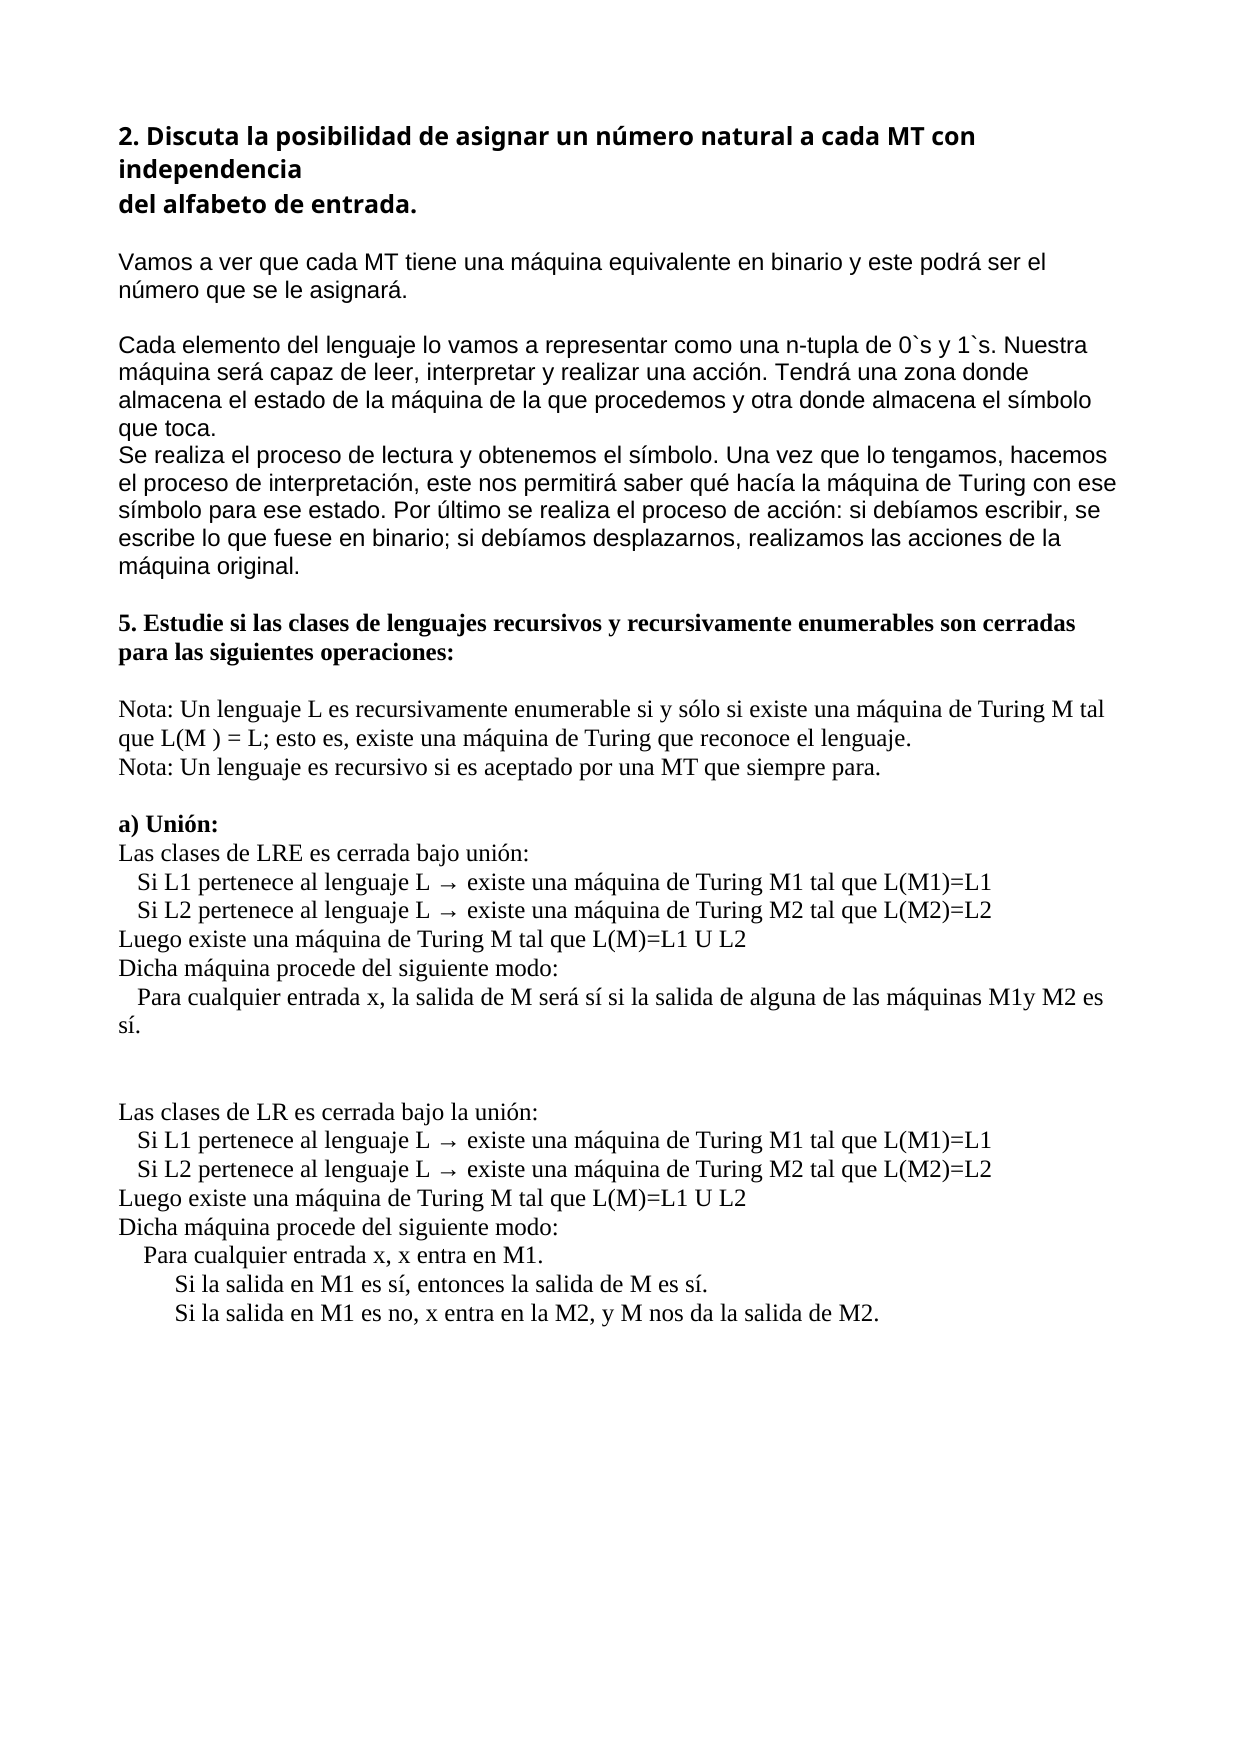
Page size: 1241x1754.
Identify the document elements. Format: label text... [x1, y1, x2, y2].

text a) Unión: [118, 809, 1122, 838]
text Para cualquier entrada x, la salida de M será sí si la salida de alguna de las máquinas M1y M2 es sí. [118, 982, 1122, 1039]
text Nota: Un lenguaje L es recursivamente enumerable si y sólo si existe una máquina de Turing M tal que L(M ) = L; esto es, existe una máquina de Turing que reconoce el lenguaje. [118, 694, 1122, 752]
text Para cualquier entrada x, x entra en M1. [118, 1240, 1122, 1269]
text Si L1 pertenece al lenguaje L → existe una máquina de Turing M1 tal que L(M1)=L1 [118, 1125, 1122, 1154]
text del alfabeto de entrada. [118, 186, 1122, 220]
text 2. Discuta la posibilidad de asignar un número natural a cada MT con independencia [118, 118, 1122, 186]
text Se realiza el proceso de lectura y obtenemos el símbolo. Una vez que lo tengamos, hacemos el proceso de interpretación, este nos permitirá saber qué hacía la máquina de Turing con ese símbolo para ese estado. Por último se realiza el proceso de acción: si debíamos escribir, se escribe lo que fuese en binario; si debíamos desplazarnos, realizamos las acciones de la máquina original. [118, 441, 1122, 579]
text Nota: Un lenguaje es recursivo si es aceptado por una MT que siempre para. [118, 752, 1122, 780]
text Dicha máquina procede del siguiente modo: [118, 1212, 1122, 1240]
text Si L1 pertenece al lenguaje L → existe una máquina de Turing M1 tal que L(M1)=L1 [118, 867, 1122, 895]
text Cada elemento del lenguaje lo vamos a representar como una n-tupla de 0`s y 1`s. Nuestra máquina será capaz de leer, interpretar y realizar una acción. Tendrá una zona donde almacena el estado de la máquina de la que procedemos y otra donde almacena el símbolo que toca. [118, 331, 1122, 441]
text Si L2 pertenece al lenguaje L → existe una máquina de Turing M2 tal que L(M2)=L2 [118, 1154, 1122, 1183]
text Vamos a ver que cada MT tiene una máquina equivalente en binario y este podrá ser el número que se le asignará. [118, 248, 1122, 303]
text Si la salida en M1 es sí, entonces la salida de M es sí. [118, 1269, 1122, 1298]
text 5. Estudie si las clases de lenguajes recursivos y recursivamente enumerables son cerradas para las siguientes operaciones: [118, 608, 1122, 665]
text Dicha máquina procede del siguiente modo: [118, 953, 1122, 982]
text Luego existe una máquina de Turing M tal que L(M)=L1 U L2 [118, 1183, 1122, 1212]
text Si la salida en M1 es no, x entra en la M2, y M nos da la salida de M2. [118, 1298, 1122, 1327]
text Las clases de LR es cerrada bajo la unión: [118, 1097, 1122, 1125]
text Luego existe una máquina de Turing M tal que L(M)=L1 U L2 [118, 924, 1122, 953]
text Si L2 pertenece al lenguaje L → existe una máquina de Turing M2 tal que L(M2)=L2 [118, 895, 1122, 924]
text Las clases de LRE es cerrada bajo unión: [118, 838, 1122, 867]
